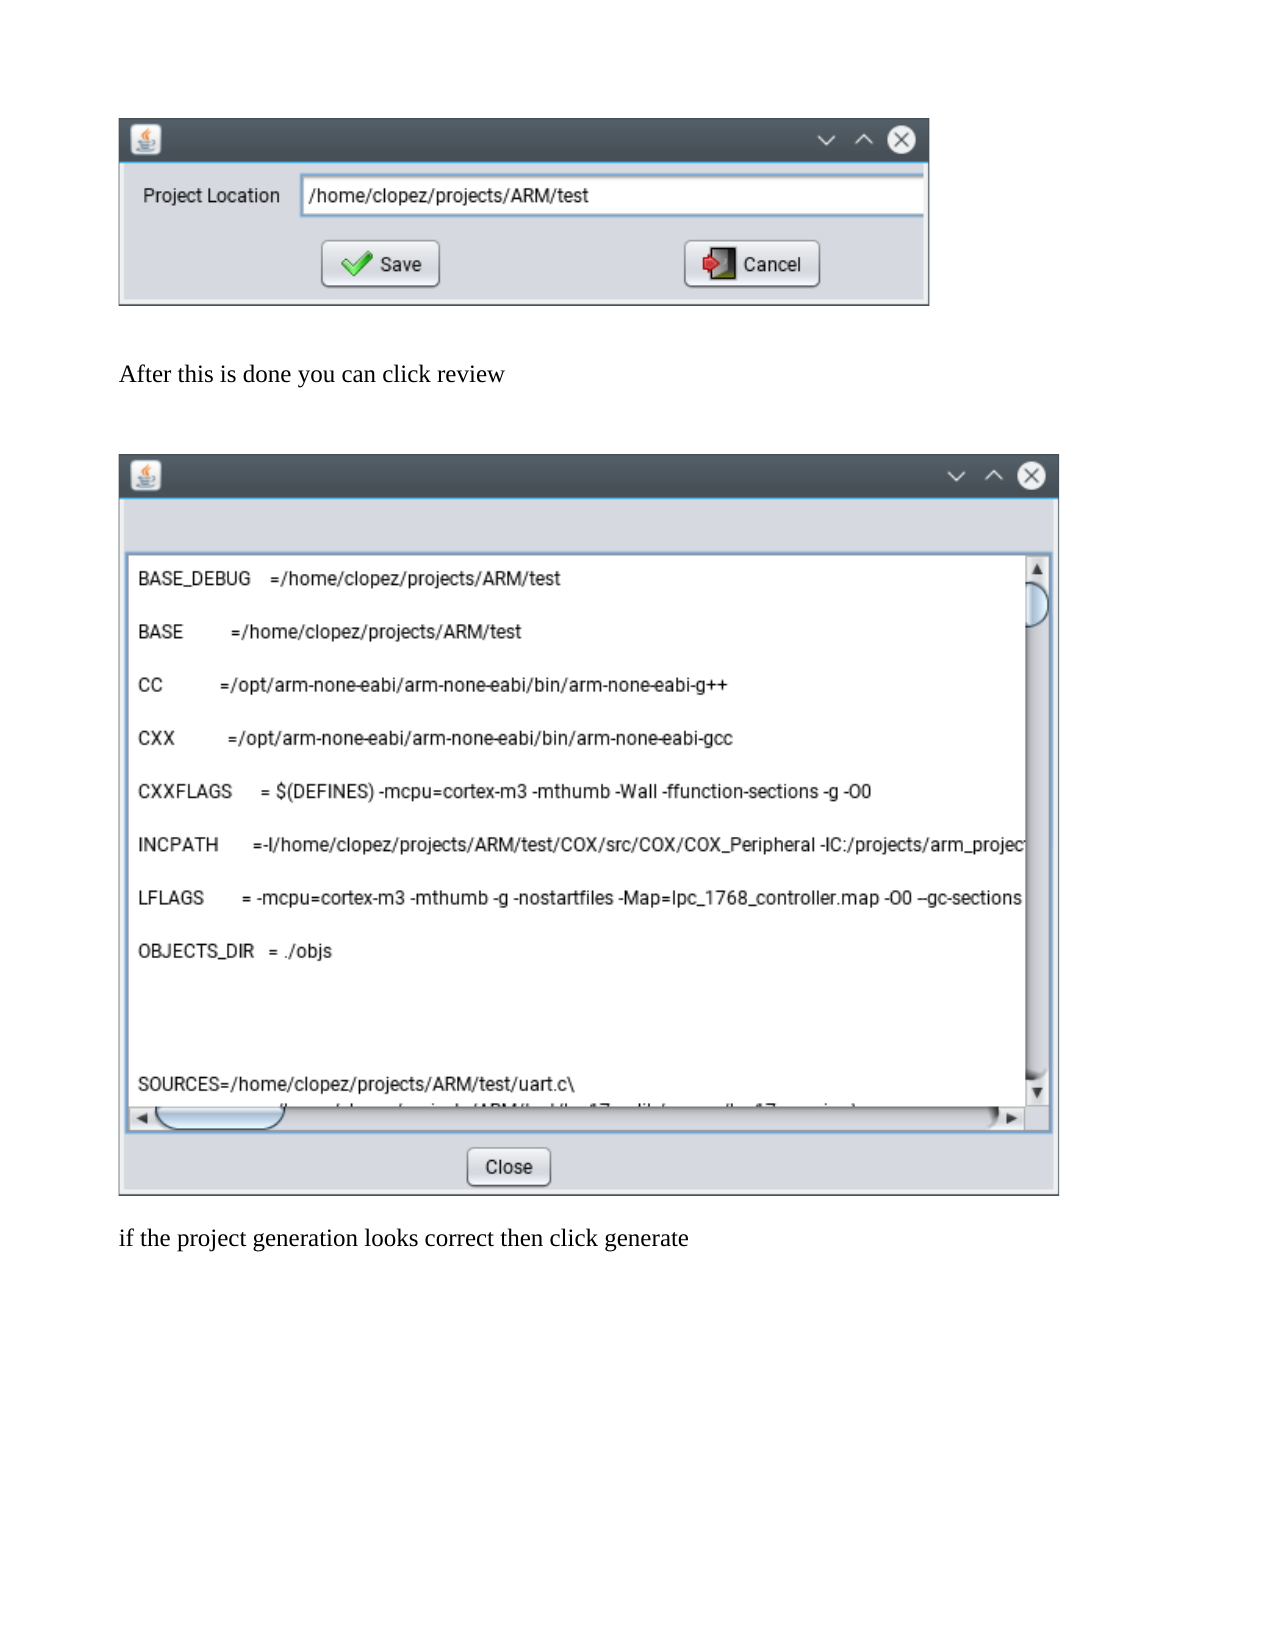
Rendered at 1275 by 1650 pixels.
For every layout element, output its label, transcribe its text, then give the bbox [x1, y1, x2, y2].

picture [118, 454, 1060, 1196]
picture [118, 118, 930, 306]
text After this is done you can click review [118, 359, 1156, 387]
text if the project generation looks correct then click generate [118, 1223, 1156, 1252]
